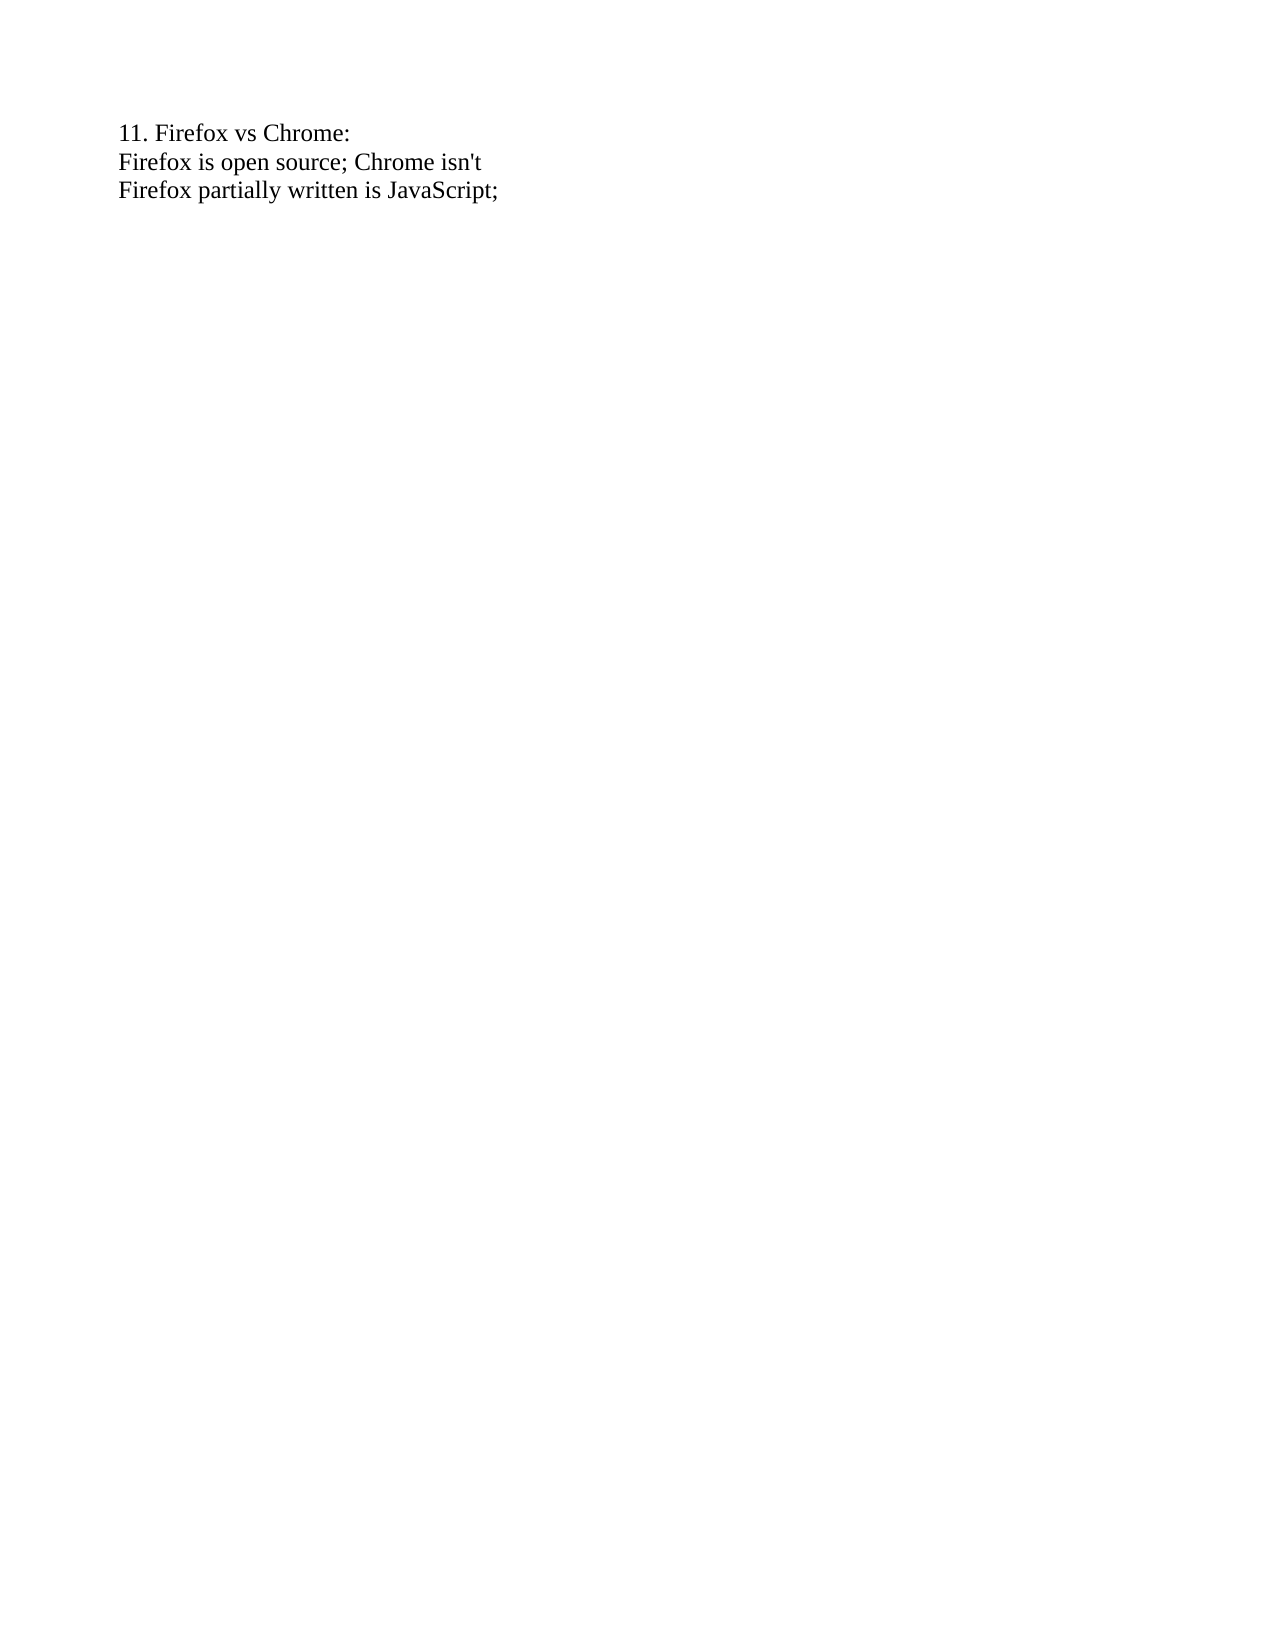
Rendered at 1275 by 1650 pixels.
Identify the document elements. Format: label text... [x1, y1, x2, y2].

text 11. Firefox vs Chrome: [118, 118, 1157, 147]
text Firefox partially written is JavaScript; [118, 176, 1157, 204]
text Firefox is open source; Chrome isn't [118, 147, 1157, 176]
